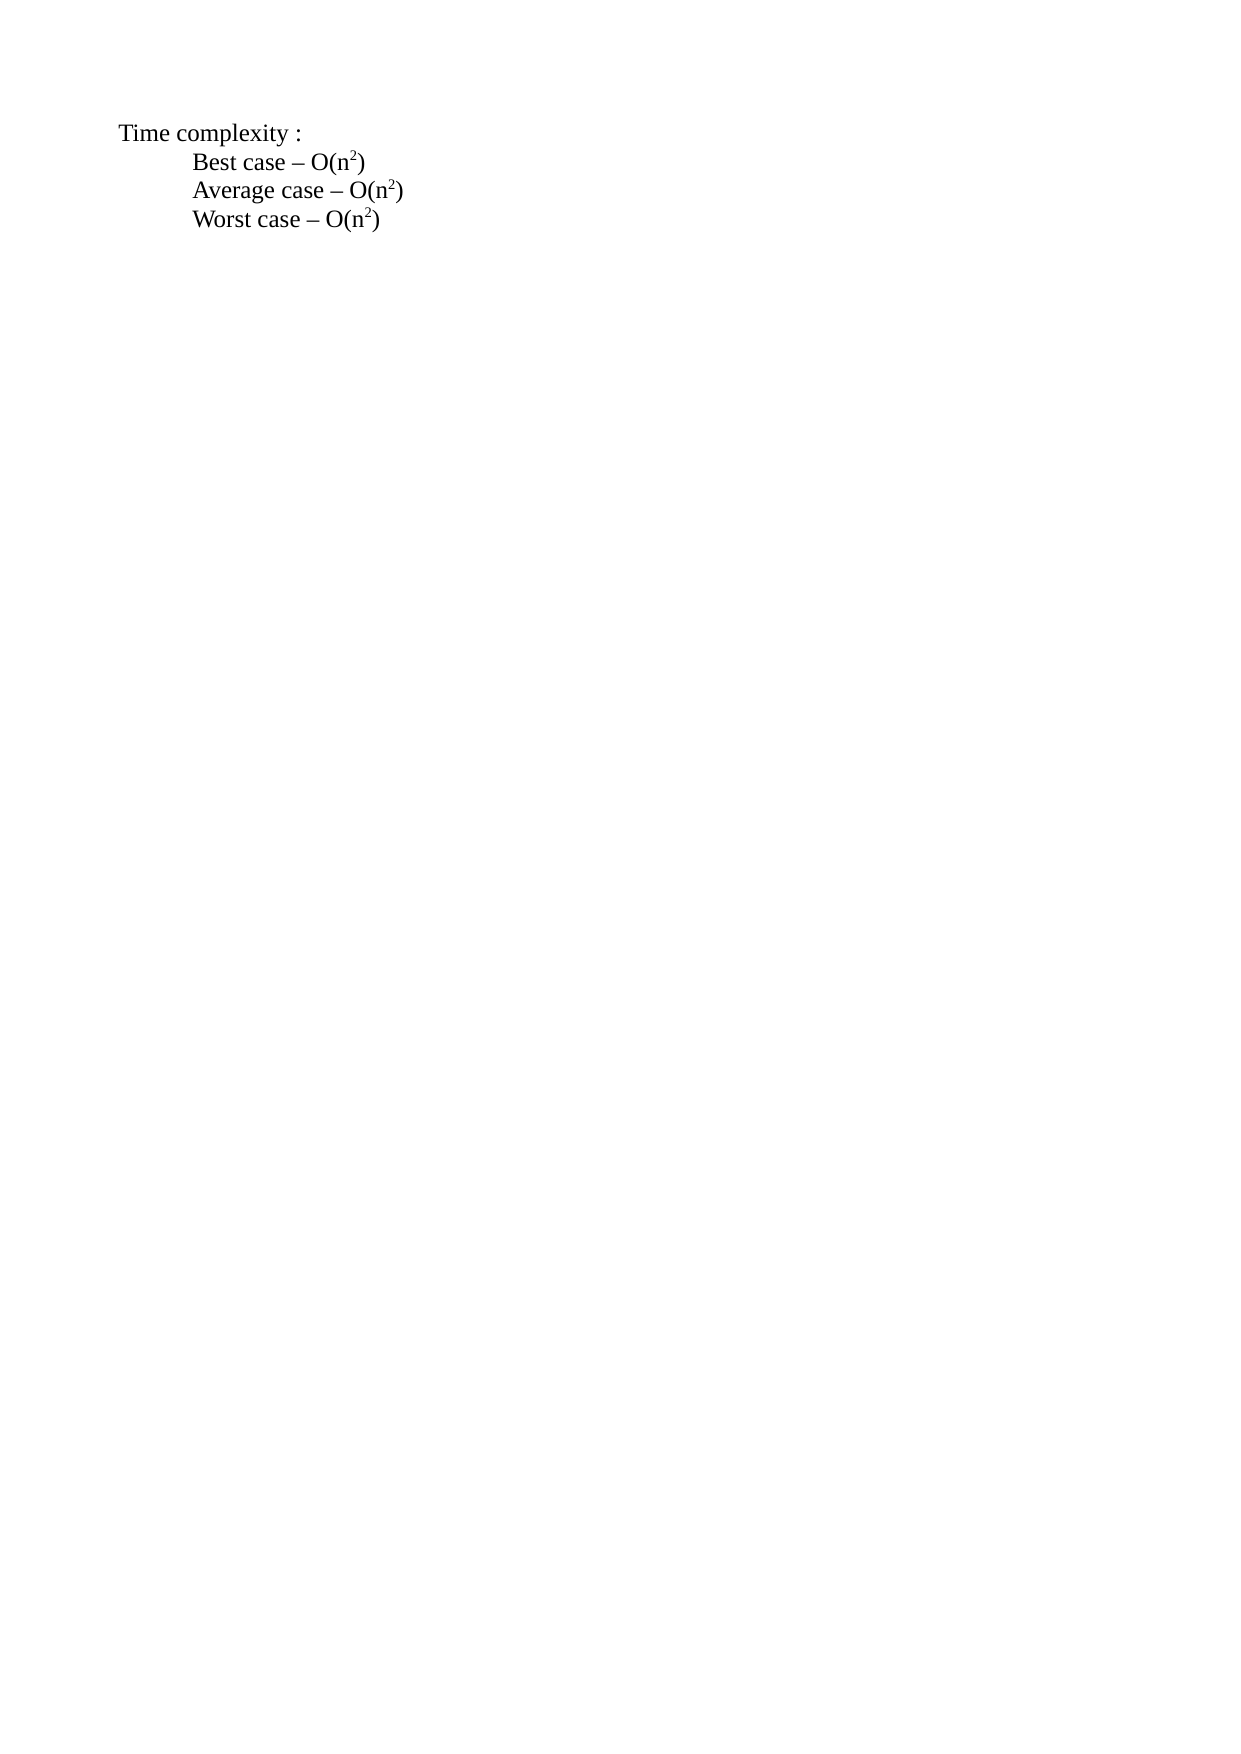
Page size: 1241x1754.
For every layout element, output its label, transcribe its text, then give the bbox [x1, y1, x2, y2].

text Average case – O(n2) [118, 176, 1122, 204]
text Best case – O(n2) [118, 147, 1122, 176]
text Worst case – O(n2) [118, 204, 1122, 233]
text Time complexity : [118, 118, 1122, 147]
